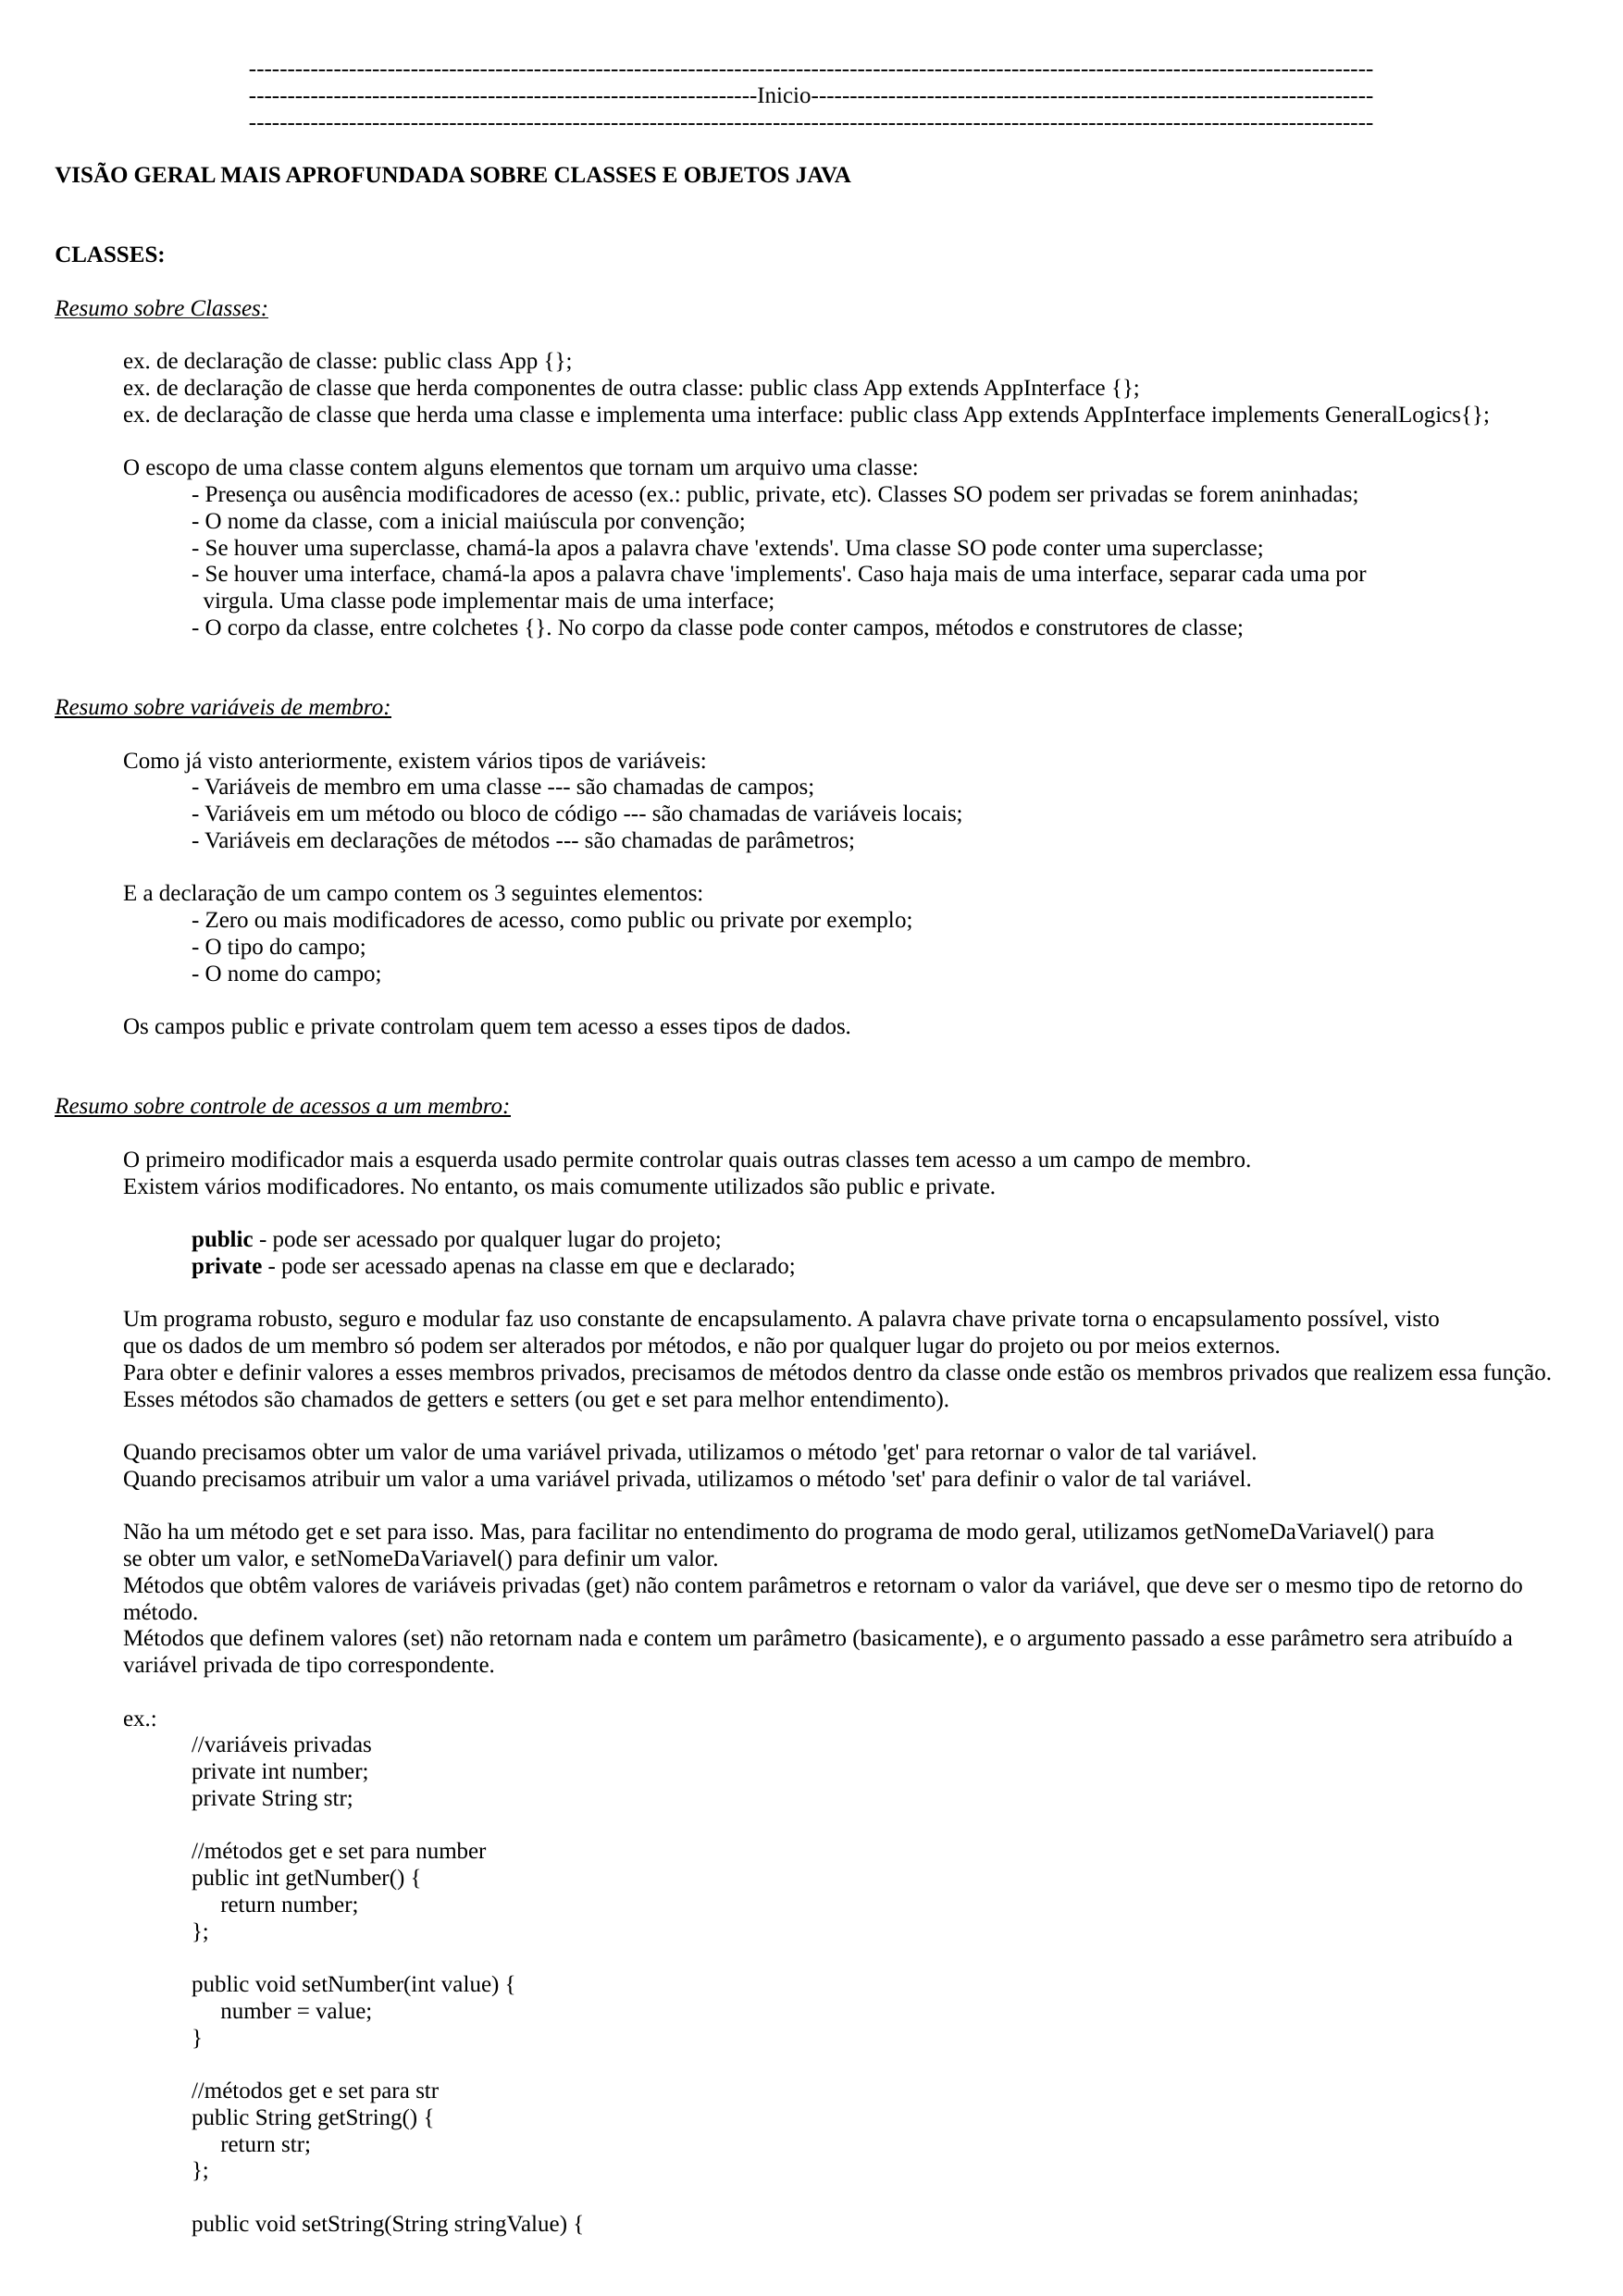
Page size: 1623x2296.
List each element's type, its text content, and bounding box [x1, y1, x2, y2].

text return number; [55, 1891, 1568, 1917]
text Resumo sobre variáveis de membro: [55, 693, 1568, 720]
text }; [55, 1917, 1568, 1943]
text Como já visto anteriormente, existem vários tipos de variáveis: [55, 747, 1568, 773]
text public void setNumber(int value) { [55, 1970, 1568, 1997]
text -------------------------------------------------------------------------------------------------------------------------------------------------- [55, 55, 1568, 81]
text Existem vários modificadores. No entanto, os mais comumente utilizados são public e private. [55, 1173, 1568, 1198]
text - Variáveis em um método ou bloco de código --- são chamadas de variáveis locais; [55, 800, 1568, 826]
text } [55, 2024, 1568, 2050]
text private - pode ser acessado apenas na classe em que e declarado; [55, 1252, 1568, 1279]
text number = value; [55, 1997, 1568, 2024]
text private String str; [55, 1784, 1568, 1811]
text Quando precisamos atribuir um valor a uma variável privada, utilizamos o método 'set' para definir o valor de tal variável. [55, 1465, 1568, 1492]
text virgula. Uma classe pode implementar mais de uma interface; [55, 587, 1568, 614]
text ------------------------------------------------------------------Inicio------------------------------------------------------------------------- [55, 81, 1568, 108]
text Os campos public e private controlam quem tem acesso a esses tipos de dados. [55, 1012, 1568, 1039]
text CLASSES: [55, 241, 1568, 267]
text -------------------------------------------------------------------------------------------------------------------------------------------------- [55, 108, 1568, 134]
text ex. de declaração de classe: public class App {}; [55, 347, 1568, 374]
text E a declaração de um campo contem os 3 seguintes elementos: [55, 879, 1568, 906]
text - Se houver uma superclasse, chamá-la apos a palavra chave 'extends'. Uma classe SO pode conter uma superclasse; [55, 534, 1568, 560]
text - Zero ou mais modificadores de acesso, como public ou private por exemplo; [55, 906, 1568, 933]
text Resumo sobre controle de acessos a um membro: [55, 1092, 1568, 1119]
text return str; [55, 2130, 1568, 2156]
text public - pode ser acessado por qualquer lugar do projeto; [55, 1225, 1568, 1252]
text Métodos que definem valores (set) não retornam nada e contem um parâmetro (basicamente), e o argumento passado a esse parâmetro sera atribuído a variável privada de tipo correspondente. [55, 1624, 1568, 1678]
text Para obter e definir valores a esses membros privados, precisamos de métodos dentro da classe onde estão os membros privados que realizem essa função. [55, 1359, 1568, 1385]
text public int getNumber() { [55, 1864, 1568, 1891]
text - Variáveis em declarações de métodos --- são chamadas de parâmetros; [55, 826, 1568, 853]
text Esses métodos são chamados de getters e setters (ou get e set para melhor entendimento). [55, 1385, 1568, 1411]
text O escopo de uma classe contem alguns elementos que tornam um arquivo uma classe: [55, 453, 1568, 480]
text - Presença ou ausência modificadores de acesso (ex.: public, private, etc). Classes SO podem ser privadas se forem aninhadas; [55, 480, 1568, 507]
text Não ha um método get e set para isso. Mas, para facilitar no entendimento do programa de modo geral, utilizamos getNomeDaVariavel() para [55, 1518, 1568, 1545]
text Um programa robusto, seguro e modular faz uso constante de encapsulamento. A palavra chave private torna o encapsulamento possível, visto [55, 1305, 1568, 1332]
text - Variáveis de membro em uma classe --- são chamadas de campos; [55, 773, 1568, 800]
text se obter um valor, e setNomeDaVariavel() para definir um valor. [55, 1545, 1568, 1571]
text }; [55, 2156, 1568, 2183]
text //variáveis privadas [55, 1731, 1568, 1757]
text Quando precisamos obter um valor de uma variável privada, utilizamos o método 'get' para retornar o valor de tal variável. [55, 1438, 1568, 1465]
text - O nome da classe, com a inicial maiúscula por convenção; [55, 507, 1568, 534]
text public void setString(String stringValue) { [55, 2210, 1568, 2237]
text //métodos get e set para number [55, 1837, 1568, 1864]
text que os dados de um membro só podem ser alterados por métodos, e não por qualquer lugar do projeto ou por meios externos. [55, 1332, 1568, 1359]
text Métodos que obtêm valores de variáveis privadas (get) não contem parâmetros e retornam o valor da variável, que deve ser o mesmo tipo de retorno do método. [55, 1571, 1568, 1624]
text //métodos get e set para str [55, 2077, 1568, 2104]
text - O nome do campo; [55, 960, 1568, 986]
text ex. de declaração de classe que herda componentes de outra classe: public class App extends AppInterface {}; [55, 374, 1568, 401]
text public String getString() { [55, 2104, 1568, 2130]
text ex.: [55, 1705, 1568, 1731]
text ex. de declaração de classe que herda uma classe e implementa uma interface: public class App extends AppInterface implements GeneralLogics{}; [55, 401, 1568, 428]
text Resumo sobre Classes: [55, 294, 1568, 321]
text - O corpo da classe, entre colchetes {}. No corpo da classe pode conter campos, métodos e construtores de classe; [55, 614, 1568, 640]
text O primeiro modificador mais a esquerda usado permite controlar quais outras classes tem acesso a um campo de membro. [55, 1146, 1568, 1173]
text - Se houver uma interface, chamá-la apos a palavra chave 'implements'. Caso haja mais de uma interface, separar cada uma por [55, 560, 1568, 587]
text - O tipo do campo; [55, 933, 1568, 960]
text private int number; [55, 1757, 1568, 1784]
text VISÃO GERAL MAIS APROFUNDADA SOBRE CLASSES E OBJETOS JAVA [55, 161, 1568, 188]
